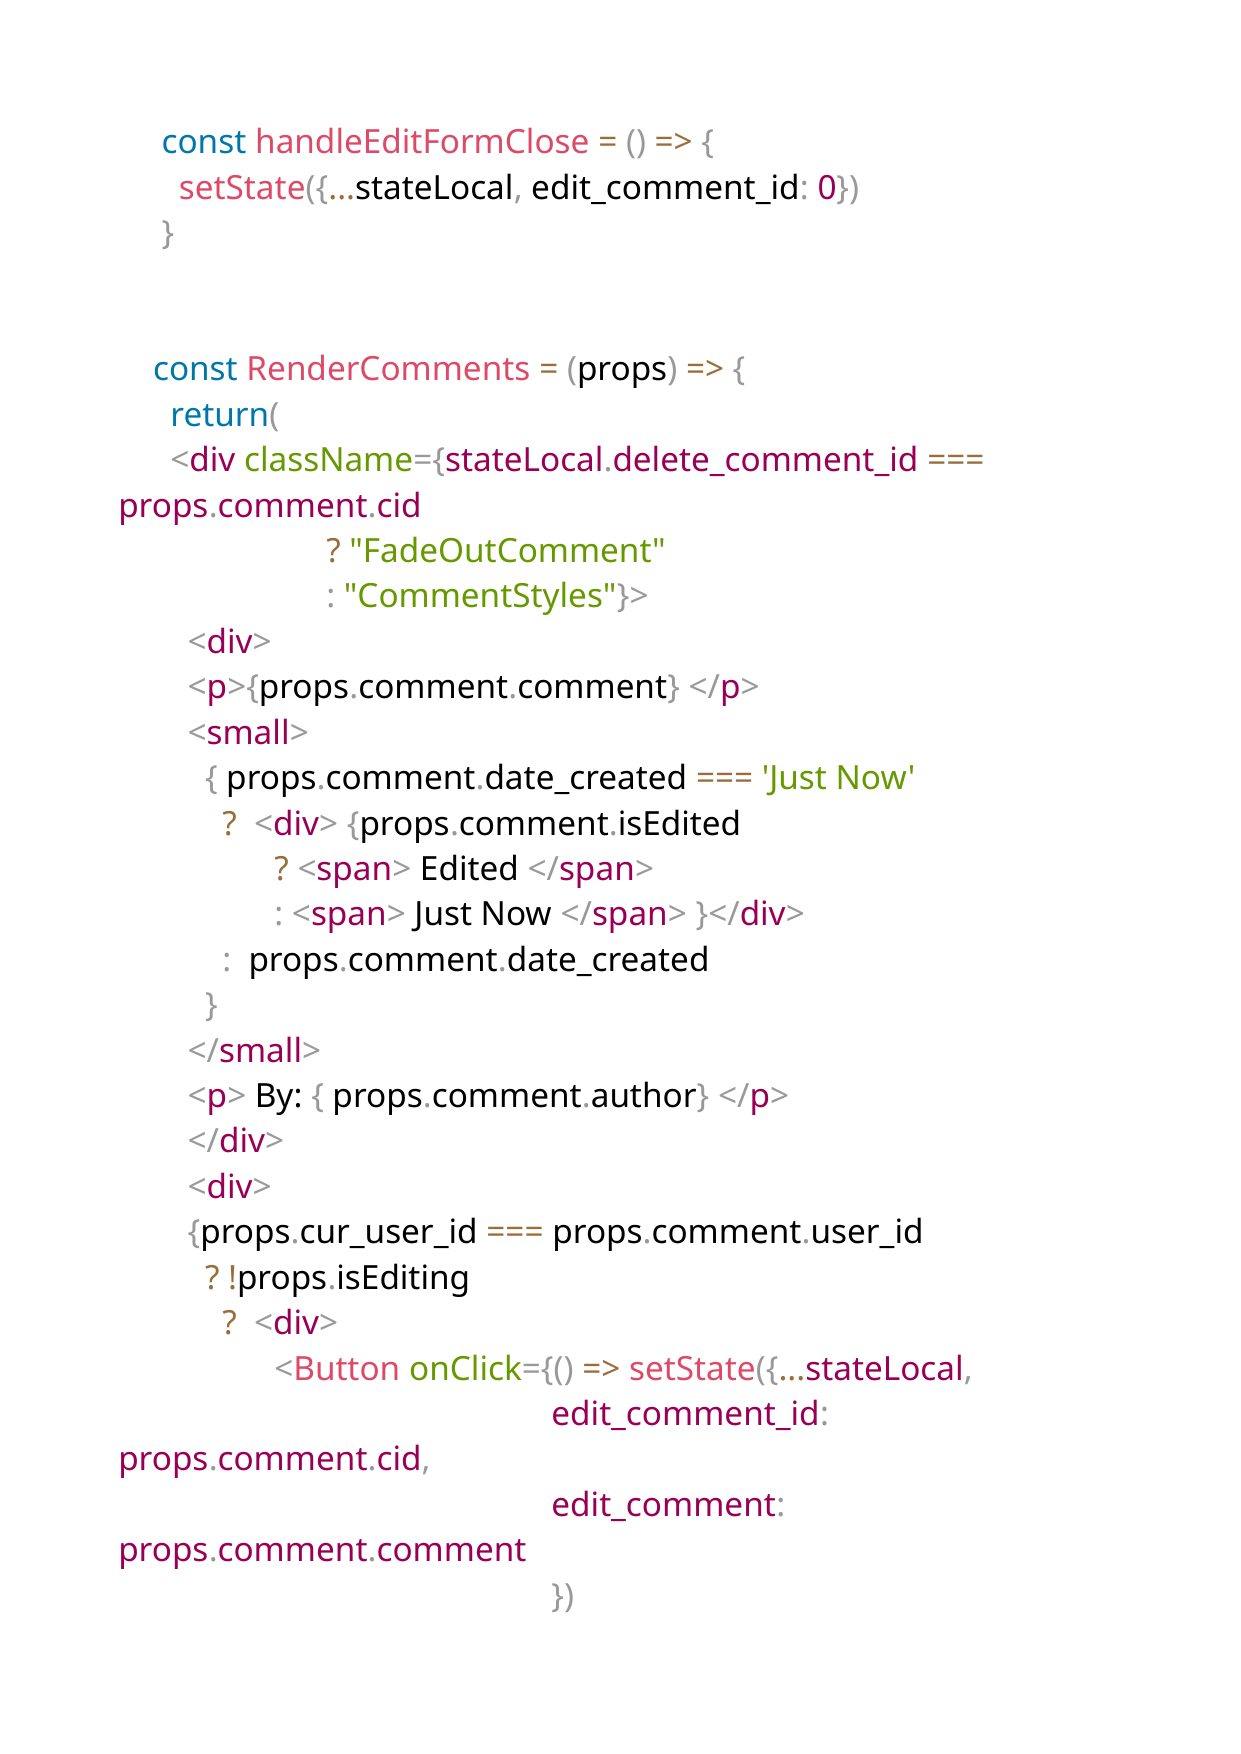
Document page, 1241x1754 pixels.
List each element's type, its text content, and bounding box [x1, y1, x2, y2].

text <p> By: { props.comment.author} </p> [118, 1072, 1122, 1117]
text ? <div> {props.comment.isEdited [118, 799, 1122, 845]
text edit_comment_id: props.comment.cid, [118, 1390, 1122, 1481]
text {props.cur_user_id === props.comment.user_id [118, 1208, 1122, 1253]
text <div> [118, 618, 1122, 663]
text <Button onClick={() => setState({...stateLocal, [118, 1344, 1122, 1390]
text } [118, 981, 1122, 1026]
text } [118, 209, 1122, 254]
text return( [118, 391, 1122, 436]
text <div> [118, 1163, 1122, 1208]
text { props.comment.date_created === 'Just Now' [118, 754, 1122, 799]
text }) [118, 1571, 1122, 1617]
text ? "FadeOutComment" [118, 527, 1122, 572]
text edit_comment: props.comment.comment [118, 1481, 1122, 1571]
text ? <span> Edited </span> [118, 845, 1122, 890]
text const RenderComments = (props) => { [118, 345, 1122, 391]
text <small> [118, 708, 1122, 754]
text : "CommentStyles"}> [118, 572, 1122, 618]
text </div> [118, 1117, 1122, 1163]
text setState({...stateLocal, edit_comment_id: 0}) [118, 163, 1122, 209]
text <p>{props.comment.comment} </p> [118, 663, 1122, 708]
text const handleEditFormClose = () => { [118, 118, 1122, 163]
text : props.comment.date_created [118, 936, 1122, 981]
text </small> [118, 1026, 1122, 1072]
text : <span> Just Now </span> }</div> [118, 890, 1122, 936]
text ? !props.isEditing [118, 1253, 1122, 1299]
text ? <div> [118, 1299, 1122, 1344]
text <div className={stateLocal.delete_comment_id === props.comment.cid [118, 436, 1122, 527]
